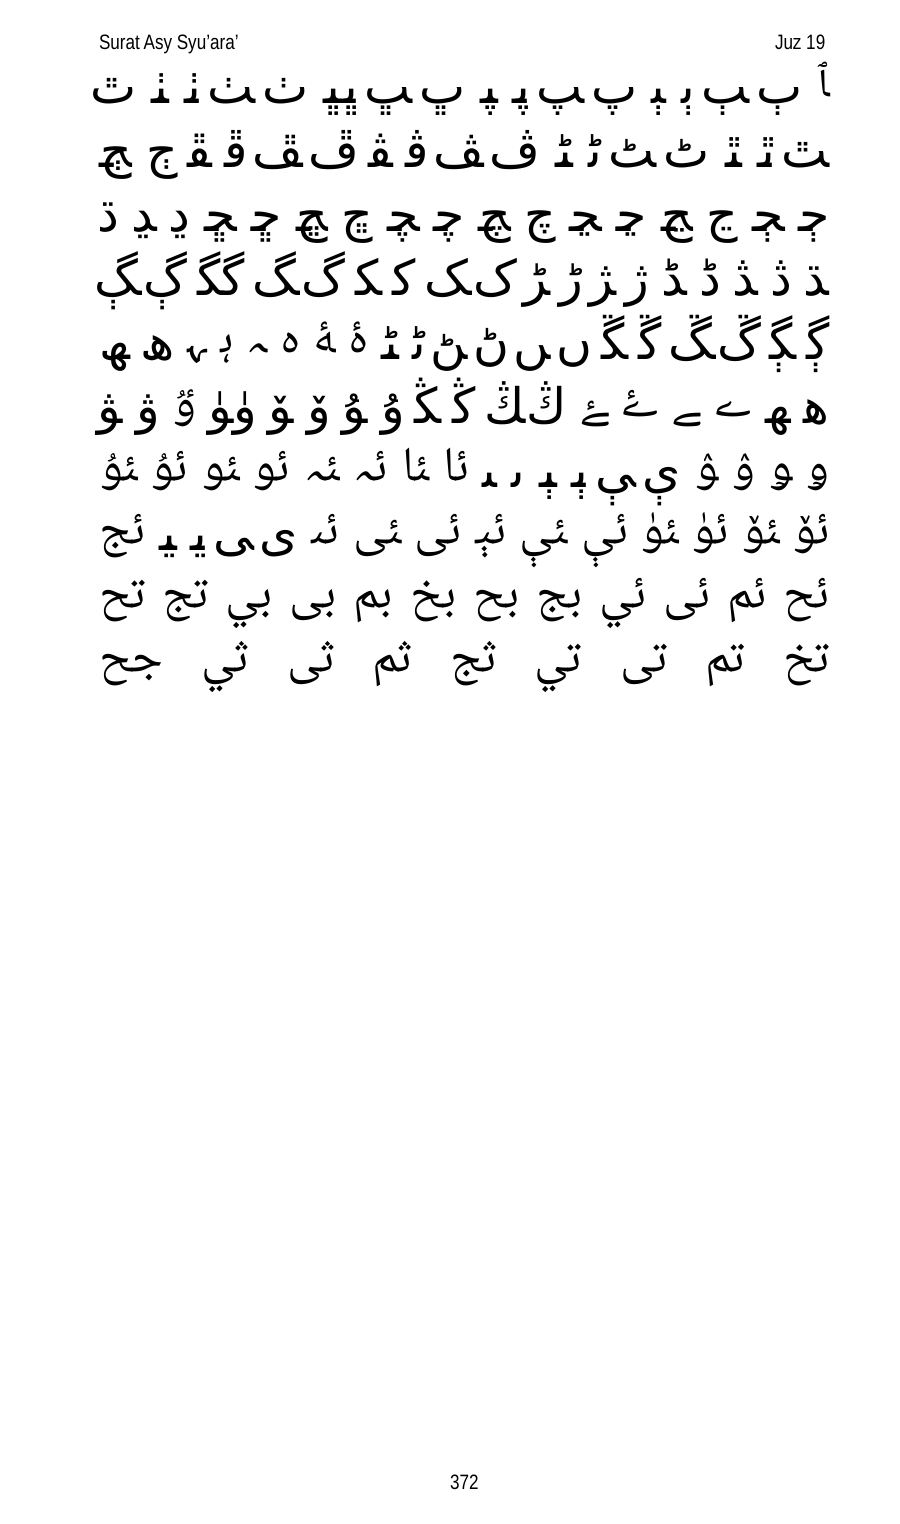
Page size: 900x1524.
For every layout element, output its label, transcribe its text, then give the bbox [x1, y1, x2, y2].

text ﭑ ﭒ ﭓ ﭔ ﭕ ﭖ ﭗ ﭘ ﭙ ﭚ ﭛ ﭜﭝ ﭞ ﭟ ﭠ ﭡ ﭢ ﭣ ﭤ ﭥ ﭦ ﭧ ﭨ ﭩ ﭪ ﭫ ﭬ ﭭ ﭮ ﭯ ﭰ ﭱ ﭲ ﭳ ﭴ ﭵ ﭶ ﭷ ﭸ ﭹ ﭺ ﭻ ﭼ ﭽ ﭾ ﭿ ﮀ ﮁ ﮂ ﮃ ﮄ ﮅ ﮆ ﮇ ﮈ ﮉ ﮊ ﮋ ﮌ ﮍ ﮎ ﮏ ﮐ ﮑ ﮒ ﮓ ﮔﮕ ﮖ ﮗ ﮘ ﮙ ﮚ ﮛ ﮜ ﮝ ﮞ ﮟ ﮠ ﮡ ﮢ ﮣ ﮤ ﮥ ﮦ ﮧ ﮨ ﮩ ﮪ ﮫ ﮬ ﮭ ﮮ ﮯ ﮰ ﮱ ﯓ ﯔ ﯕ ﯖ ﯗ ﯘ ﯙ ﯚ ﯛﯜ ﯝ ﯞ ﯟ ﯠ ﯡ ﯢ ﯣ ﯤ ﯥ ﯦ ﯧ ﯨ ﯩ ﯪ ﯫ ﯬ ﯭ ﯮ ﯯ ﯰ ﯱ ﯲ ﯳ ﯴ ﯵ ﯶ ﯷ ﯸ ﯹ ﯺ ﯻ ﯼ ﯽ ﯾ ﯿ ﰀ ﰁ ﰂ ﰃ ﰄ ﰅ ﰆ ﰇ ﰈ ﰉ ﰊ ﰋ ﰌ ﰍ ﰎ ﰏ ﰐ ﰑ ﰒ ﰓ ﰔ ﰕ [99, 60, 829, 698]
